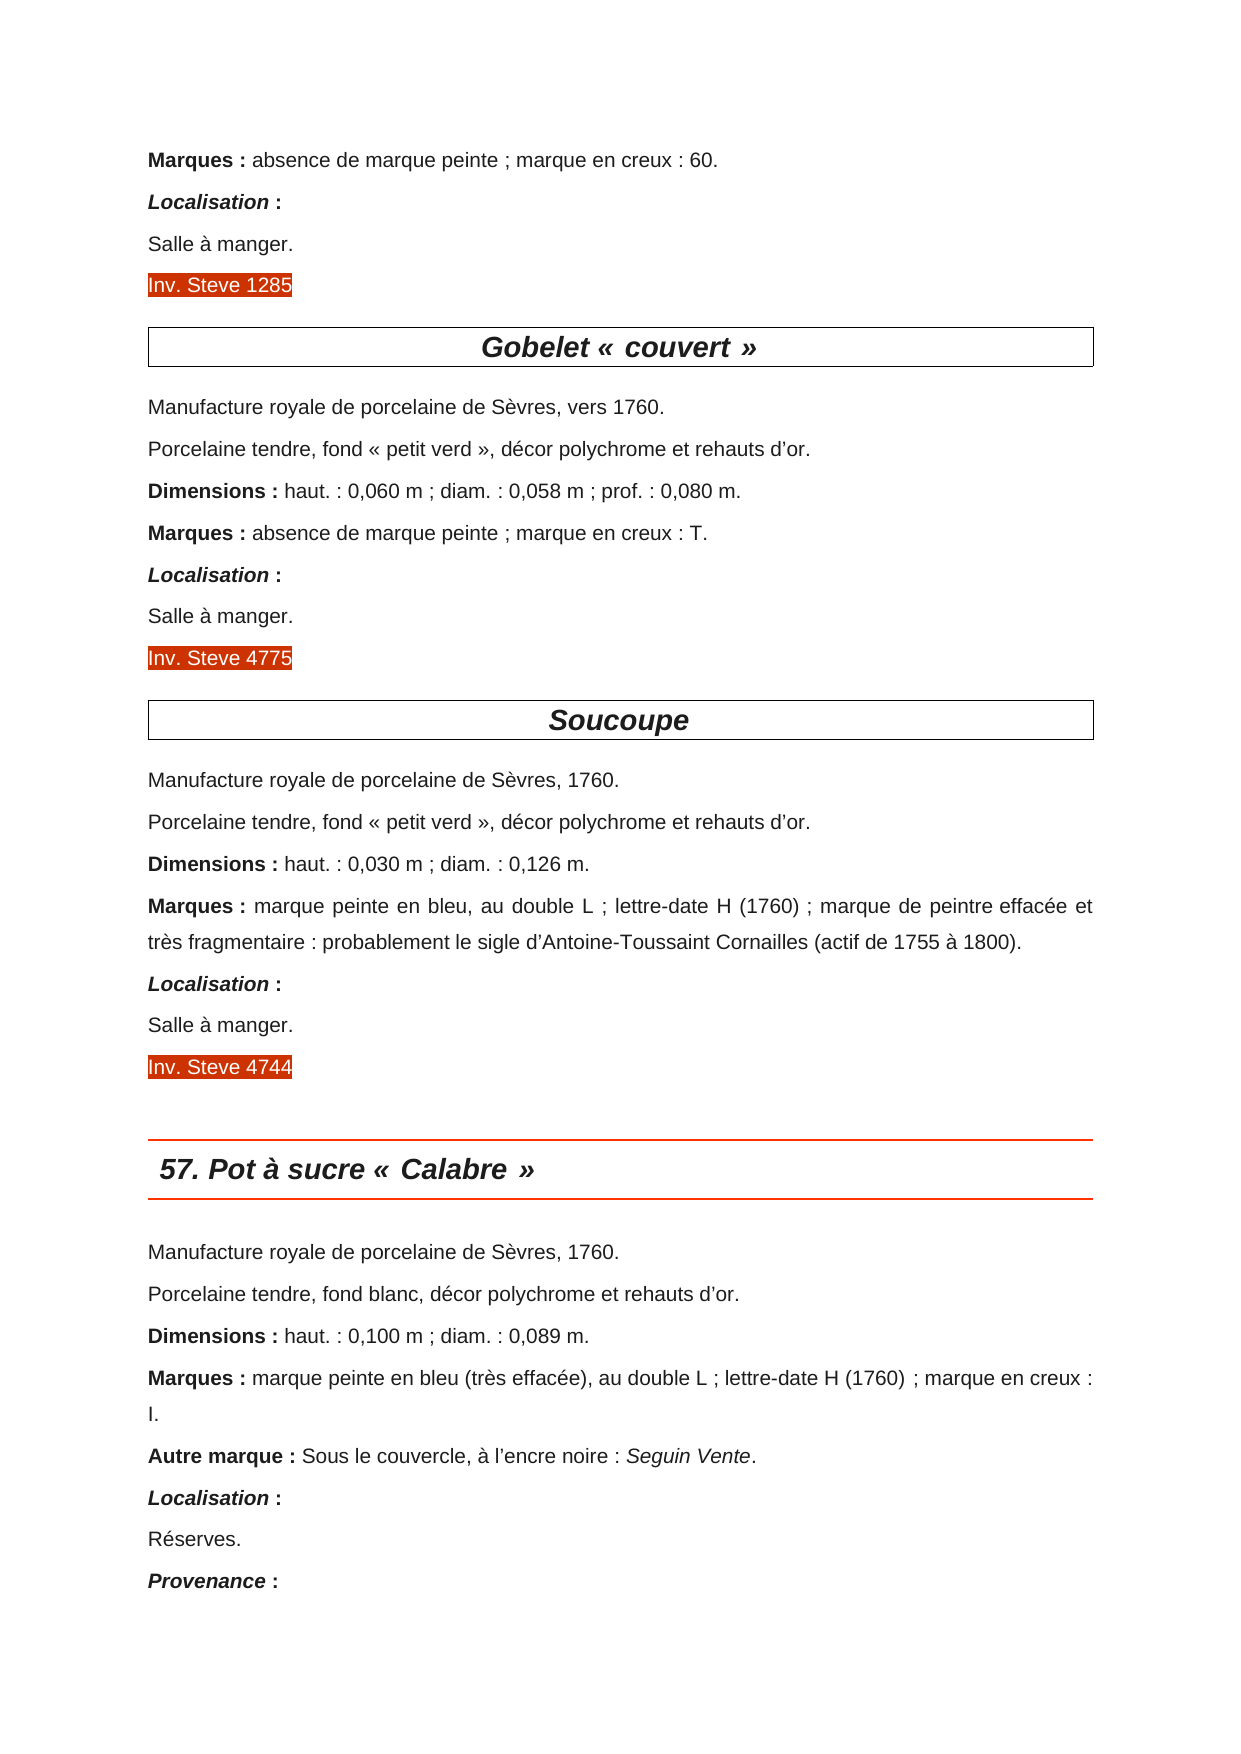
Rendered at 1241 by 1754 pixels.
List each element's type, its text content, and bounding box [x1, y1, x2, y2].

text Inv. Steve 1285 [292, 273, 1093, 297]
text Salle à manger. [148, 604, 1093, 628]
subtitle Soucoupe [149, 701, 1093, 739]
text Localisation : [148, 189, 1093, 213]
text Dimensions : haut. : 0,060 m ; diam. : 0,058 m ; prof. : 0,080 m. [148, 479, 1093, 503]
text Manufacture royale de porcelaine de Sèvres, 1760. [148, 768, 1093, 792]
text Localisation : [148, 971, 1093, 995]
text Marques : absence de marque peinte ; marque en creux : T. [148, 521, 1093, 544]
subtitle Gobelet « couvert » [149, 328, 1093, 366]
text Salle à manger. [148, 231, 1093, 255]
text Marques : marque peinte en bleu, au double L ; lettre-date H (1760) ; marque de peintre effacée et très fragmentaire : probablement le sigle d’Antoine-Toussaint Cornailles (actif de 1755 à 1800). [148, 894, 1093, 953]
text Marques : absence de marque peinte ; marque en creux : 60. [148, 148, 1093, 172]
text Porcelaine tendre, fond « petit verd », décor polychrome et rehauts d’or. [148, 810, 1093, 834]
text Dimensions : haut. : 0,030 m ; diam. : 0,126 m. [148, 852, 1093, 876]
subtitle Pot à sucre « Calabre » [148, 1141, 1093, 1198]
text Localisation : [148, 562, 1093, 586]
text Localisation : [148, 1485, 1093, 1509]
text Inv. Steve 4744 [292, 1055, 1093, 1079]
text Porcelaine tendre, fond « petit verd », décor polychrome et rehauts d’or. [148, 437, 1093, 461]
text Réserves. [148, 1527, 1093, 1551]
text Dimensions : haut. : 0,100 m ; diam. : 0,089 m. [148, 1324, 1093, 1348]
text Manufacture royale de porcelaine de Sèvres, vers 1760. [148, 395, 1093, 419]
text Provenance : [148, 1569, 1093, 1593]
text Porcelaine tendre, fond blanc, décor polychrome et rehauts d’or. [148, 1282, 1093, 1306]
text Autre marque : Sous le couvercle, à l’encre noire : Seguin Vente. [148, 1443, 1093, 1467]
text Inv. Steve 4775 [292, 646, 1093, 670]
text Salle à manger. [148, 1013, 1093, 1037]
text Marques : marque peinte en bleu (très effacée), au double L ; lettre-date H (1760) ; marque en creux : I. [148, 1366, 1093, 1426]
text Manufacture royale de porcelaine de Sèvres, 1760. [148, 1240, 1093, 1264]
